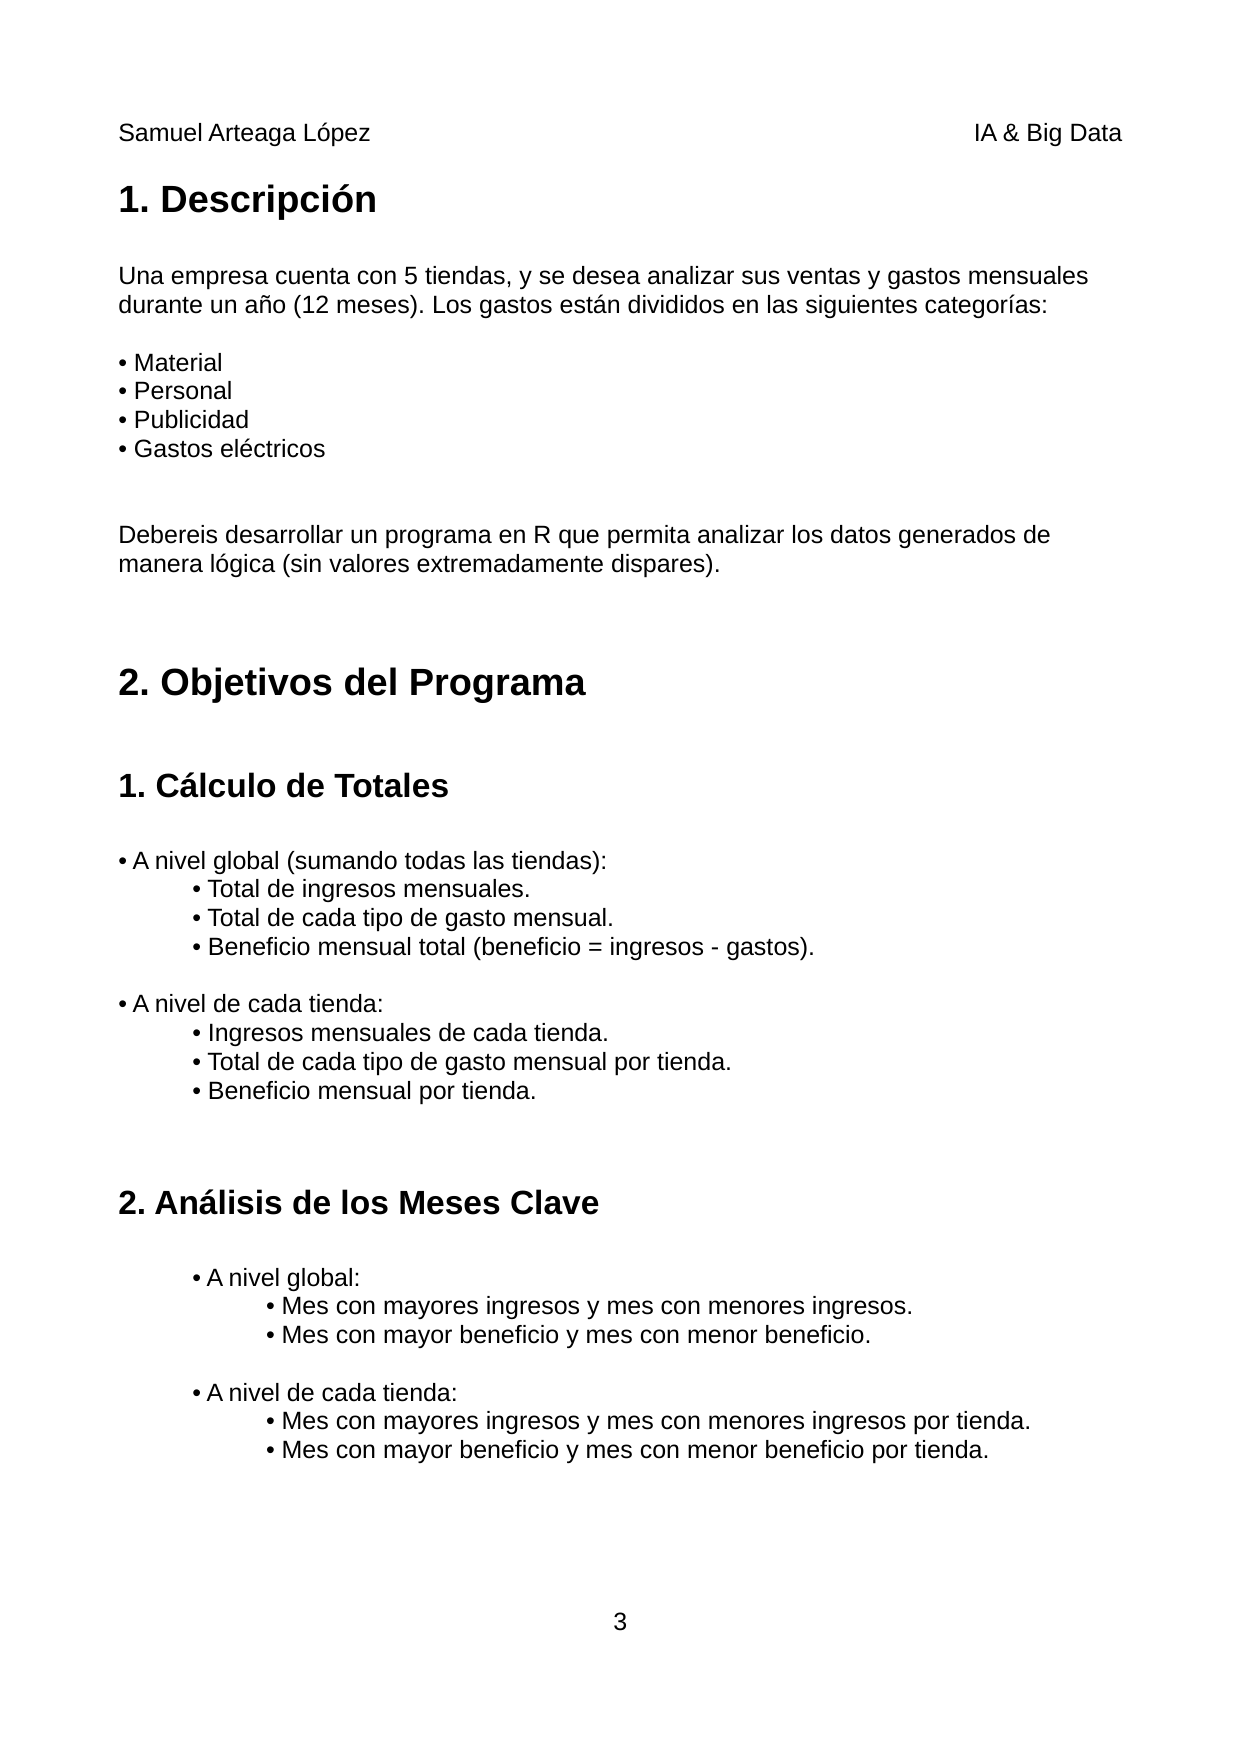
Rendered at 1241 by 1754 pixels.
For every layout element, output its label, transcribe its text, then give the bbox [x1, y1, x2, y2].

text Debereis desarrollar un programa en R que permita analizar los datos generados de manera lógica (sin valores extremadamente dispares). [118, 520, 1122, 577]
text • Personal [118, 376, 1122, 405]
text • Publicidad [118, 405, 1122, 434]
text • Mes con mayor beneficio y mes con menor beneficio. [118, 1320, 1122, 1349]
text Una empresa cuenta con 5 tiendas, y se desea analizar sus ventas y gastos mensuales durante un año (12 meses). Los gastos están divididos en las siguientes categorías: [118, 261, 1122, 319]
text • Gastos eléctricos [118, 434, 1122, 462]
text • Mes con mayor beneficio y mes con menor beneficio por tienda. [118, 1435, 1122, 1464]
text • Total de cada tipo de gasto mensual por tienda. [118, 1047, 1122, 1076]
text • Total de cada tipo de gasto mensual. [118, 903, 1122, 932]
text • Total de ingresos mensuales. [118, 874, 1122, 903]
subtitle 2. Análisis de los Meses Clave [118, 1183, 1122, 1221]
text • Material [118, 347, 1122, 376]
text • A nivel global (sumando todas las tiendas): [118, 846, 1122, 874]
subtitle 1. Cálculo de Totales [118, 766, 1122, 804]
text • Mes con mayores ingresos y mes con menores ingresos por tienda. [118, 1406, 1122, 1435]
text • A nivel de cada tienda: [118, 1378, 1122, 1406]
subtitle 1. Descripción [118, 176, 1122, 220]
text • Beneficio mensual total (beneficio = ingresos - gastos). [118, 932, 1122, 961]
subtitle 2. Objetivos del Programa [118, 660, 1122, 704]
text • A nivel global: [118, 1263, 1122, 1291]
text • A nivel de cada tienda: [118, 989, 1122, 1018]
text • Mes con mayores ingresos y mes con menores ingresos. [118, 1291, 1122, 1320]
text • Ingresos mensuales de cada tienda. [118, 1018, 1122, 1047]
text • Beneficio mensual por tienda. [118, 1076, 1122, 1104]
